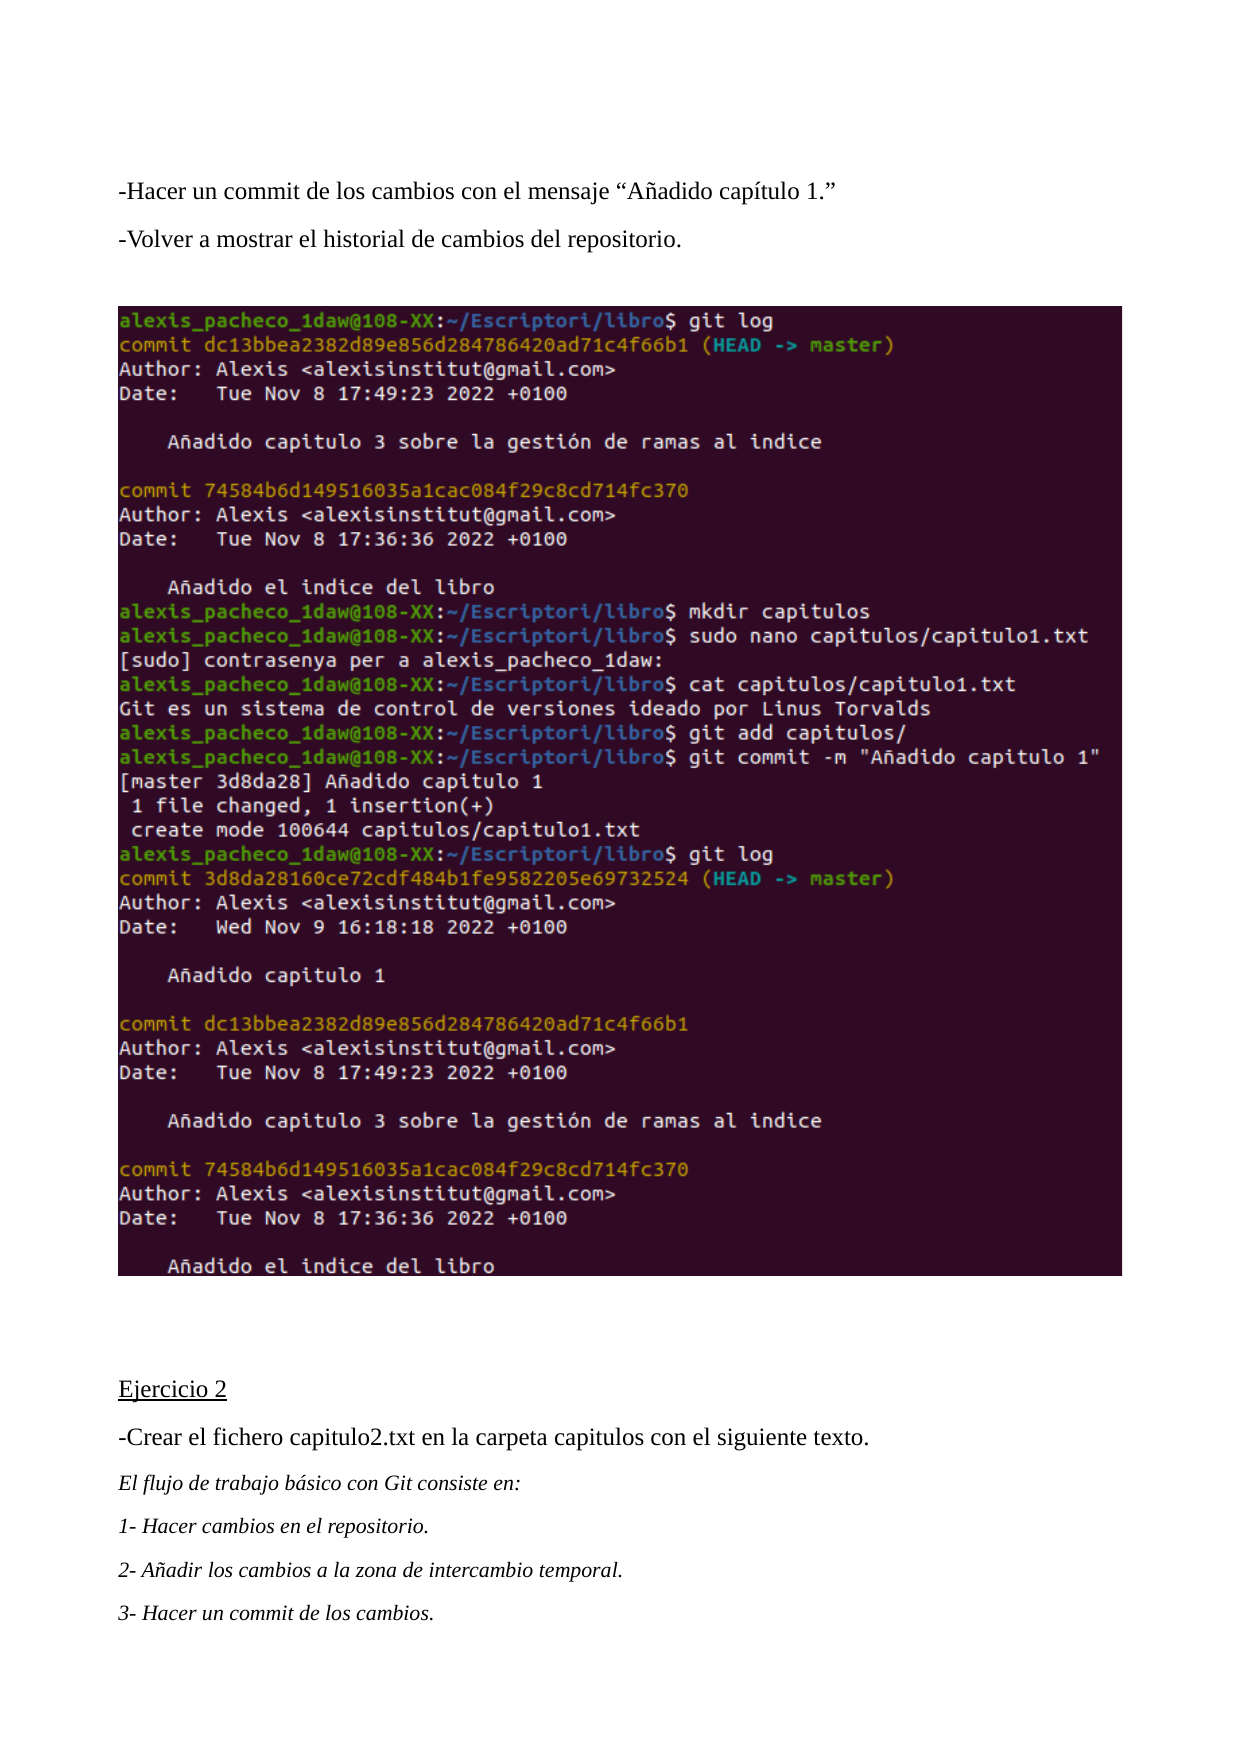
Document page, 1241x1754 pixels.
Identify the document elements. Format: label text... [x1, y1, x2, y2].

text Ejercicio 2 [118, 1374, 1122, 1403]
text -Hacer un commit de los cambios con el mensaje “Añadido capítulo 1.” [118, 176, 1122, 205]
text 2- Añadir los cambios a la zona de intercambio temporal. [118, 1557, 1122, 1582]
text -Volver a mostrar el historial de cambios del repositorio. [118, 224, 1122, 253]
text -Crear el fichero capitulo2.txt en la carpeta capitulos con el siguiente texto. [118, 1422, 1122, 1451]
text El flujo de trabajo básico con Git consiste en: [118, 1470, 1122, 1495]
text 1- Hacer cambios en el repositorio. [118, 1513, 1122, 1538]
text 3- Hacer un commit de los cambios. [118, 1600, 1122, 1626]
picture [118, 306, 1123, 1276]
